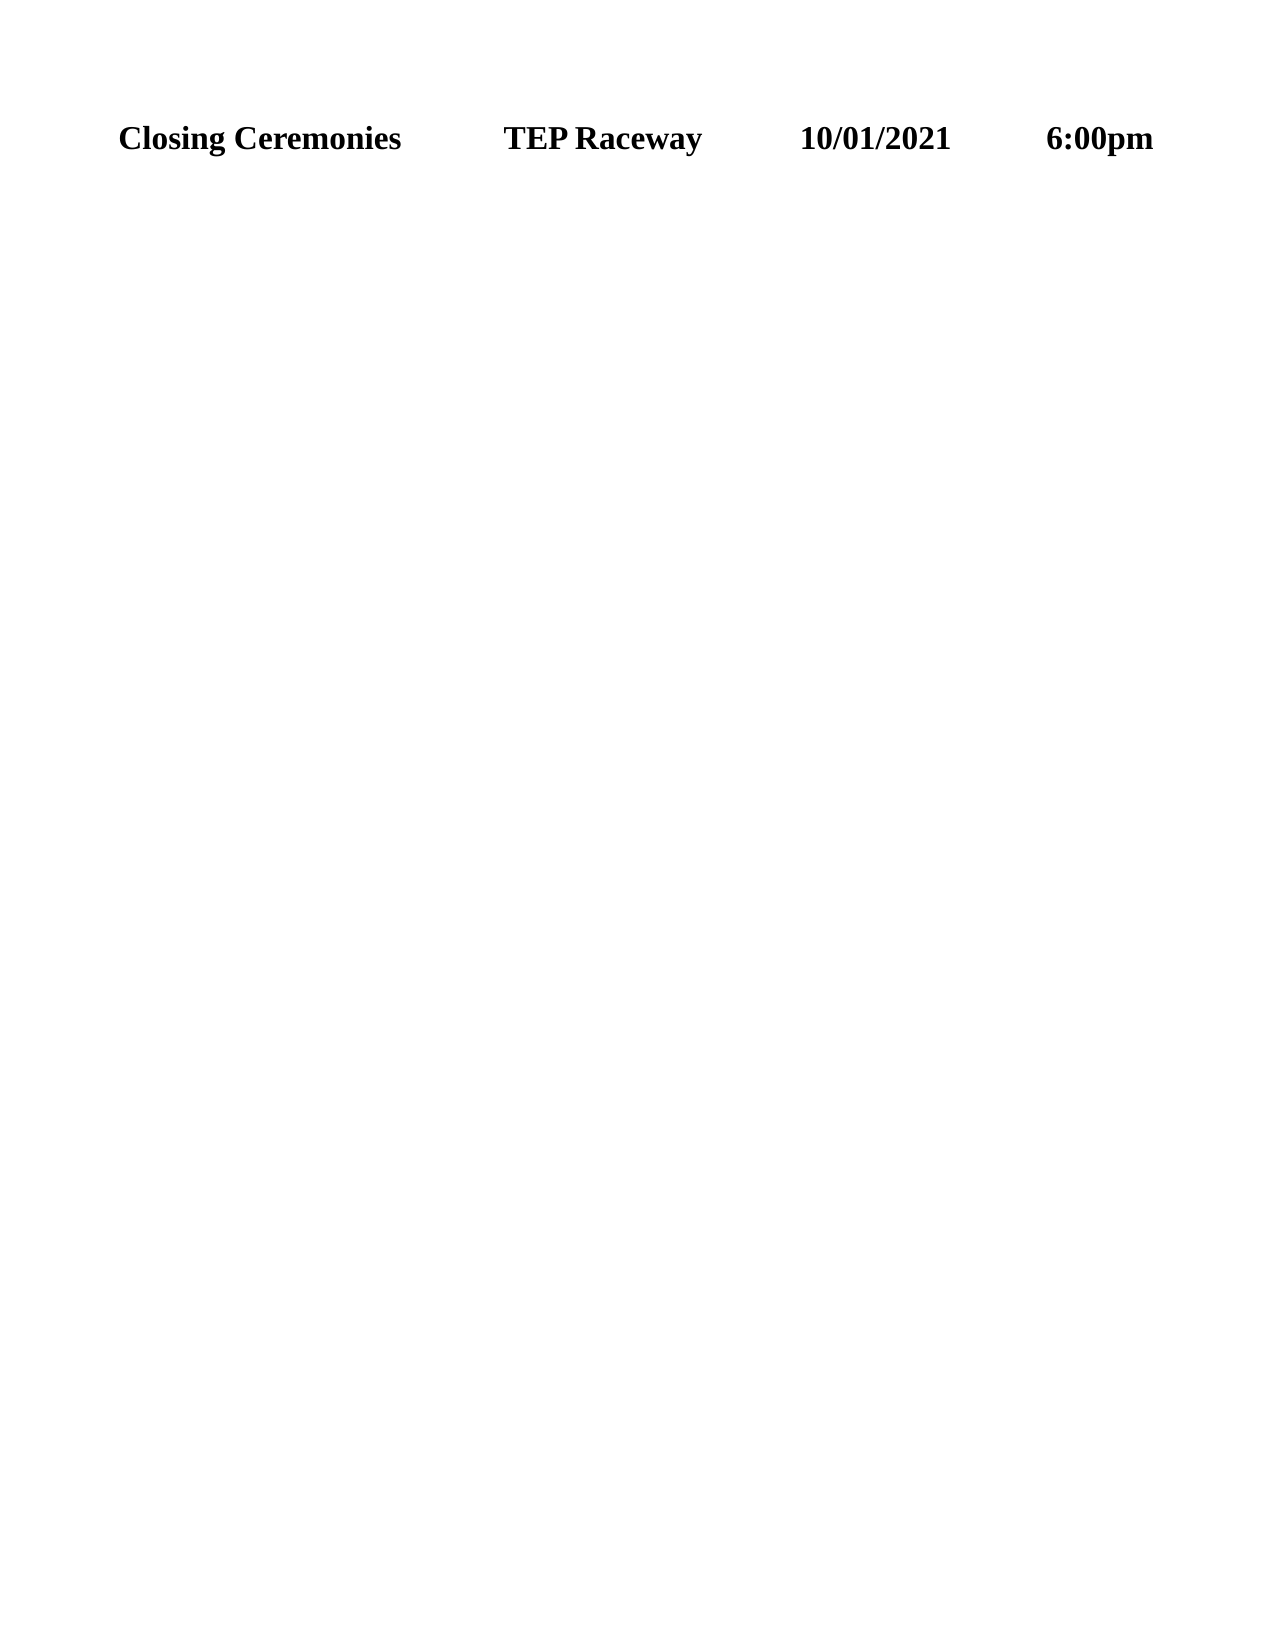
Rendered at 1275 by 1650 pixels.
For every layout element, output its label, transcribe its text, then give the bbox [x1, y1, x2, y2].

text Closing Ceremonies TEP Raceway 10/01/2021 6:00pm [118, 118, 1157, 156]
